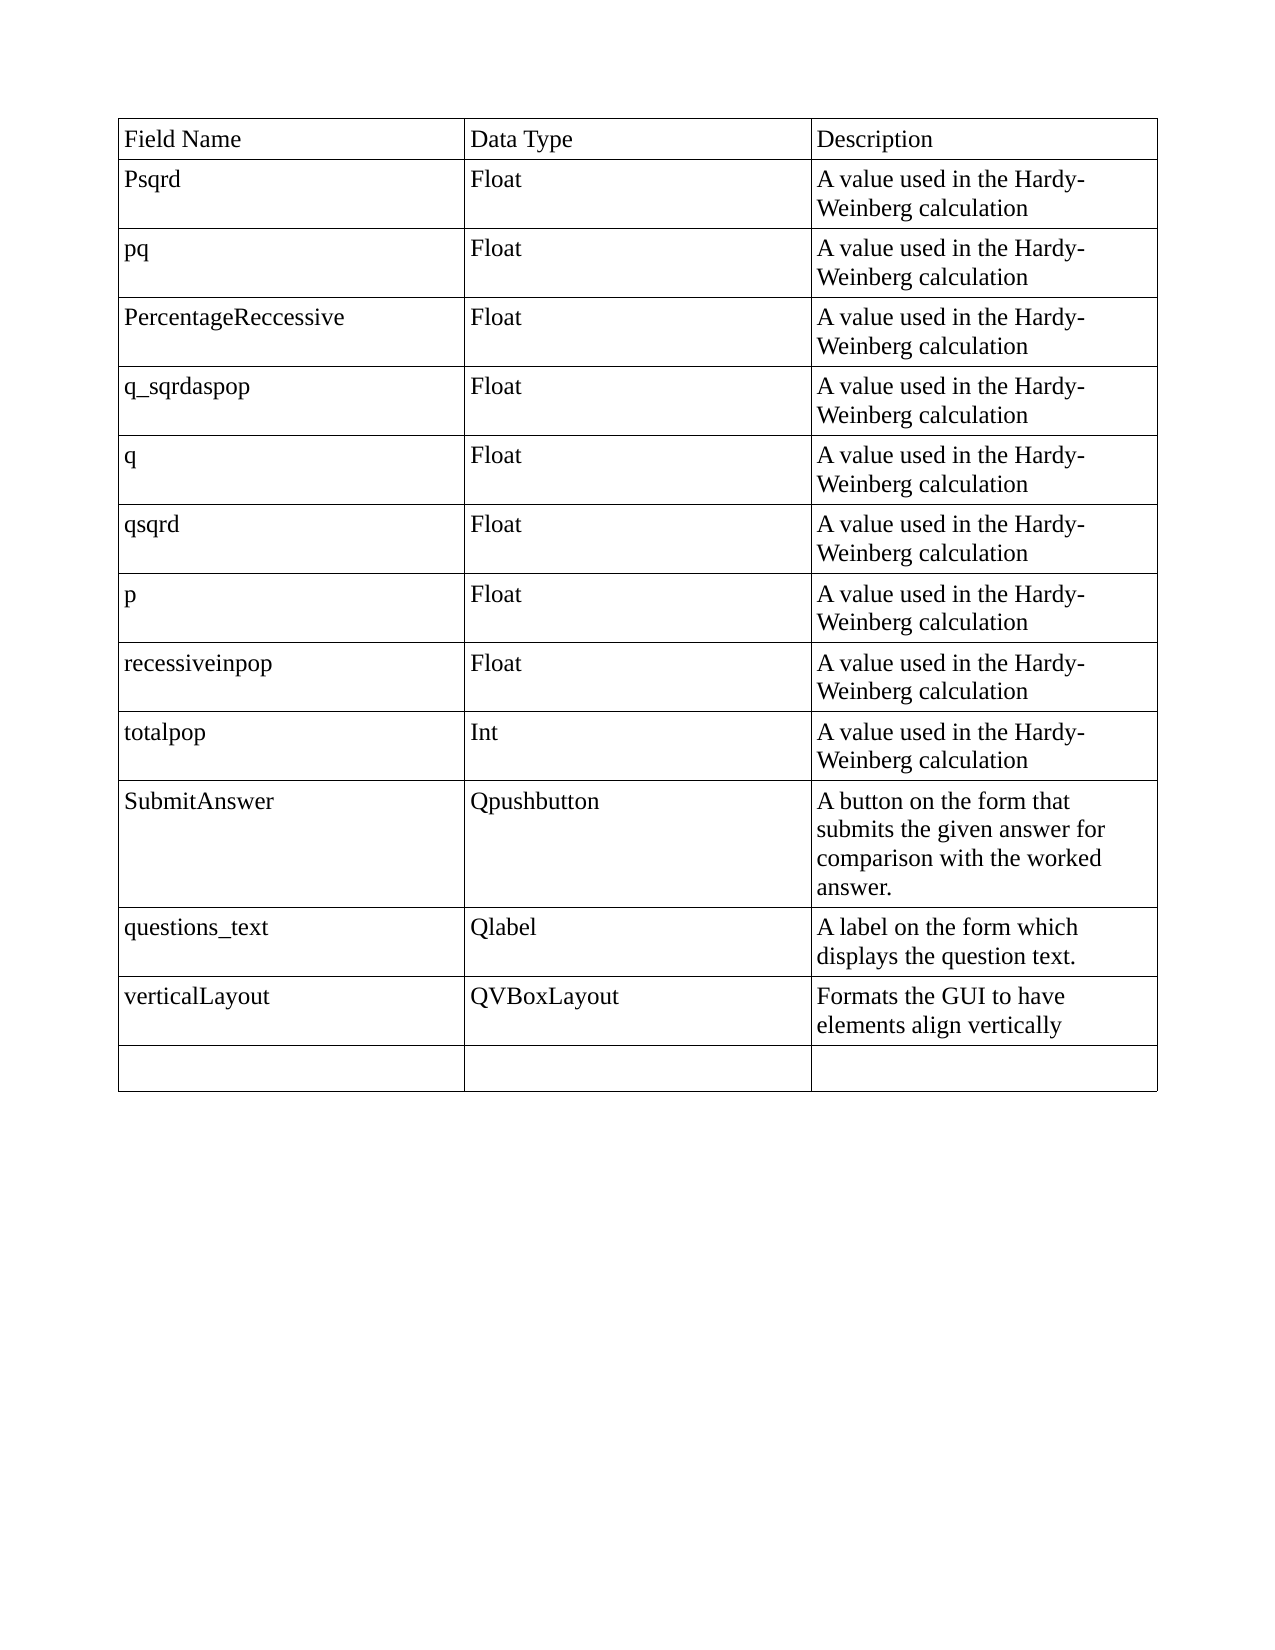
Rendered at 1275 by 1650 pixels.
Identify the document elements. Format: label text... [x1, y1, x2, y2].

table_cell SubmitAnswer [119, 781, 464, 907]
table_cell p [119, 574, 464, 642]
table_cell Float [465, 505, 811, 573]
table_cell A value used in the Hardy-Weinberg calculation [812, 298, 1157, 366]
table_cell [812, 1046, 1157, 1091]
table_cell recessiveinpop [119, 643, 464, 711]
table_cell A value used in the Hardy-Weinberg calculation [812, 367, 1157, 435]
table_cell Formats the GUI to have elements align vertically [812, 977, 1157, 1045]
table_cell questions_text [119, 908, 464, 976]
table_cell A value used in the Hardy-Weinberg calculation [812, 574, 1157, 642]
table_header Field Name [119, 119, 464, 158]
table_cell A label on the form which displays the question text. [812, 908, 1157, 976]
table_cell Qlabel [465, 908, 811, 976]
table_cell A button on the form that submits the given answer for comparison with the worked answer. [812, 781, 1157, 907]
table_cell verticalLayout [119, 977, 464, 1045]
table_header Description [812, 119, 1157, 158]
table_header Data Type [465, 119, 811, 158]
table_cell Float [465, 229, 811, 297]
table_cell Float [465, 160, 811, 227]
table_cell Float [465, 367, 811, 435]
table_cell totalpop [119, 712, 464, 780]
table_cell A value used in the Hardy-Weinberg calculation [812, 505, 1157, 573]
table_cell QVBoxLayout [465, 977, 811, 1045]
table_cell Int [465, 712, 811, 780]
table_cell [119, 1046, 464, 1091]
table_cell pq [119, 229, 464, 297]
table_cell A value used in the Hardy-Weinberg calculation [812, 229, 1157, 297]
table_cell A value used in the Hardy-Weinberg calculation [812, 160, 1157, 227]
table_cell q [119, 436, 464, 504]
table_cell Psqrd [119, 160, 464, 227]
table_cell Float [465, 574, 811, 642]
table_cell PercentageReccessive [119, 298, 464, 366]
table_cell qsqrd [119, 505, 464, 573]
table_cell Float [465, 298, 811, 366]
table_cell Float [465, 436, 811, 504]
table_cell q_sqrdaspop [119, 367, 464, 435]
table_cell Float [465, 643, 811, 711]
table_cell A value used in the Hardy-Weinberg calculation [812, 643, 1157, 711]
table_cell A value used in the Hardy-Weinberg calculation [812, 436, 1157, 504]
table_cell [465, 1046, 811, 1091]
table_cell A value used in the Hardy-Weinberg calculation [812, 712, 1157, 780]
table_cell Qpushbutton [465, 781, 811, 907]
